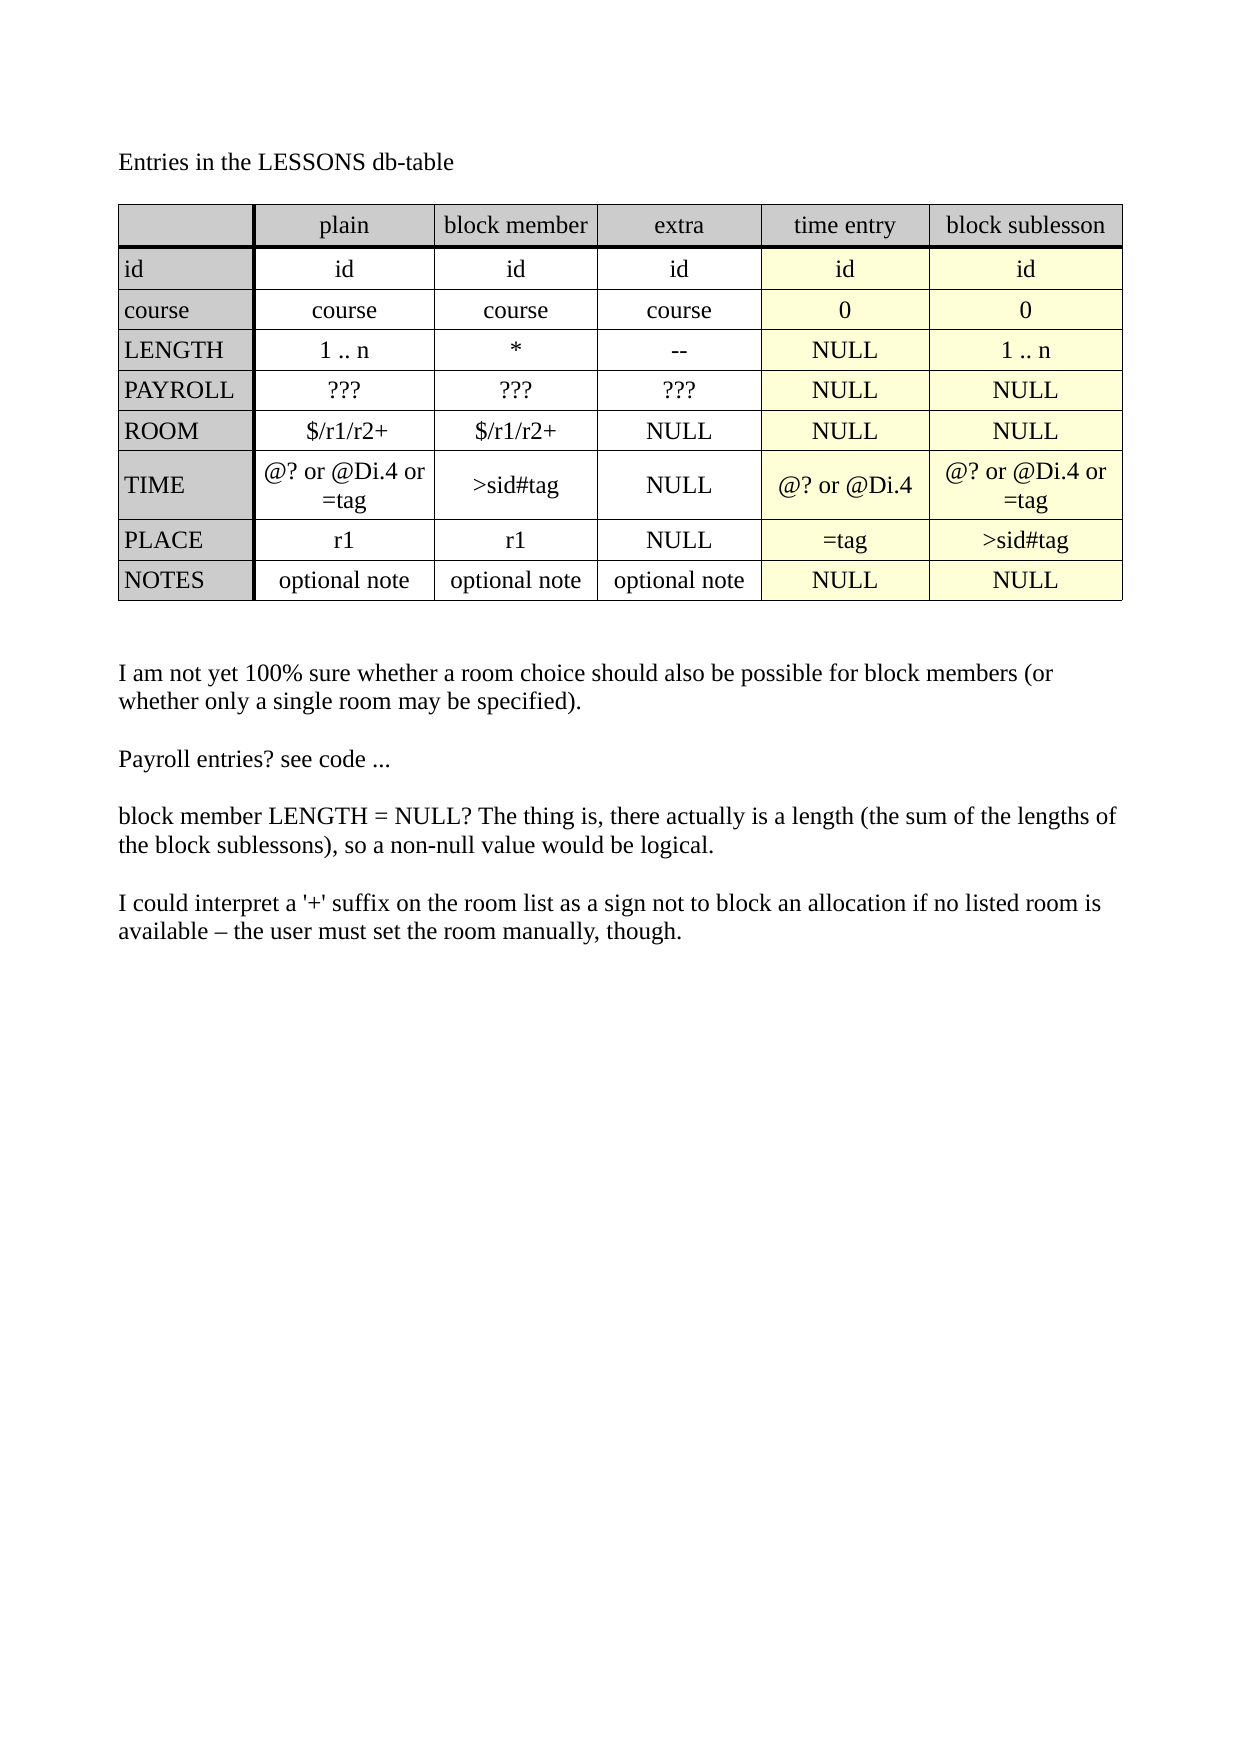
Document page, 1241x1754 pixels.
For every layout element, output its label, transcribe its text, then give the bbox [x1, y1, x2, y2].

table_cell -- [598, 330, 761, 370]
table_cell ??? [435, 371, 597, 410]
table_cell PAYROLL [119, 371, 252, 410]
table_cell course [119, 290, 252, 329]
table_cell optional note [435, 561, 597, 600]
table_header time entry [762, 205, 929, 245]
table_cell id [762, 249, 929, 289]
text block member LENGTH = NULL? The thing is, there actually is a length (the sum of the lengths of the block sublessons), so a non-null value would be logical. [118, 801, 1122, 859]
table_header extra [598, 205, 761, 245]
table_cell @? or @Di.4 or =tag [930, 451, 1122, 519]
table_cell ??? [256, 371, 434, 410]
text Payroll entries? see code ... [118, 744, 1122, 773]
table_cell course [598, 290, 761, 329]
text Entries in the LESSONS db-table [118, 147, 1122, 176]
table_cell =tag [762, 520, 929, 560]
table_cell id [435, 249, 597, 289]
table_cell $/r1/r2+ [256, 411, 434, 450]
table_cell @? or @Di.4 [762, 451, 929, 519]
table_cell r1 [435, 520, 597, 560]
table_cell NULL [762, 561, 929, 600]
table_cell PLACE [119, 520, 252, 560]
text I am not yet 100% sure whether a room choice should also be possible for block members (or whether only a single room may be specified). [118, 658, 1122, 715]
table_cell $/r1/r2+ [435, 411, 597, 450]
table_cell optional note [256, 561, 434, 600]
table_cell NULL [598, 520, 761, 560]
table_cell NULL [762, 371, 929, 410]
table_cell NULL [762, 411, 929, 450]
table_cell NULL [598, 411, 761, 450]
table_cell course [256, 290, 434, 329]
table_cell id [119, 249, 252, 289]
table_cell @? or @Di.4 or =tag [256, 451, 434, 519]
table_cell >sid#tag [930, 520, 1122, 560]
table_cell ROOM [119, 411, 252, 450]
table_cell LENGTH [119, 330, 252, 370]
table_cell NULL [930, 561, 1122, 600]
table_cell TIME [119, 451, 252, 519]
table_cell 0 [930, 290, 1122, 329]
table_cell >sid#tag [435, 451, 597, 519]
table_cell 0 [762, 290, 929, 329]
table_cell id [256, 249, 434, 289]
table_cell * [435, 330, 597, 370]
table_header [119, 205, 252, 245]
table_cell NULL [930, 371, 1122, 410]
table_cell 1 .. n [930, 330, 1122, 370]
table_header plain [256, 205, 434, 245]
table_header block member [435, 205, 597, 245]
table_cell NULL [598, 451, 761, 519]
table_cell NULL [762, 330, 929, 370]
table_cell NOTES [119, 561, 252, 600]
text I could interpret a '+' suffix on the room list as a sign not to block an allocation if no listed room is available – the user must set the room manually, though. [118, 888, 1122, 945]
table_cell id [598, 249, 761, 289]
table_cell optional note [598, 561, 761, 600]
table_cell id [930, 249, 1122, 289]
table_cell 1 .. n [256, 330, 434, 370]
table_cell r1 [256, 520, 434, 560]
table_cell NULL [930, 411, 1122, 450]
table_header block sublesson [930, 205, 1122, 245]
table_cell ??? [598, 371, 761, 410]
table_cell course [435, 290, 597, 329]
